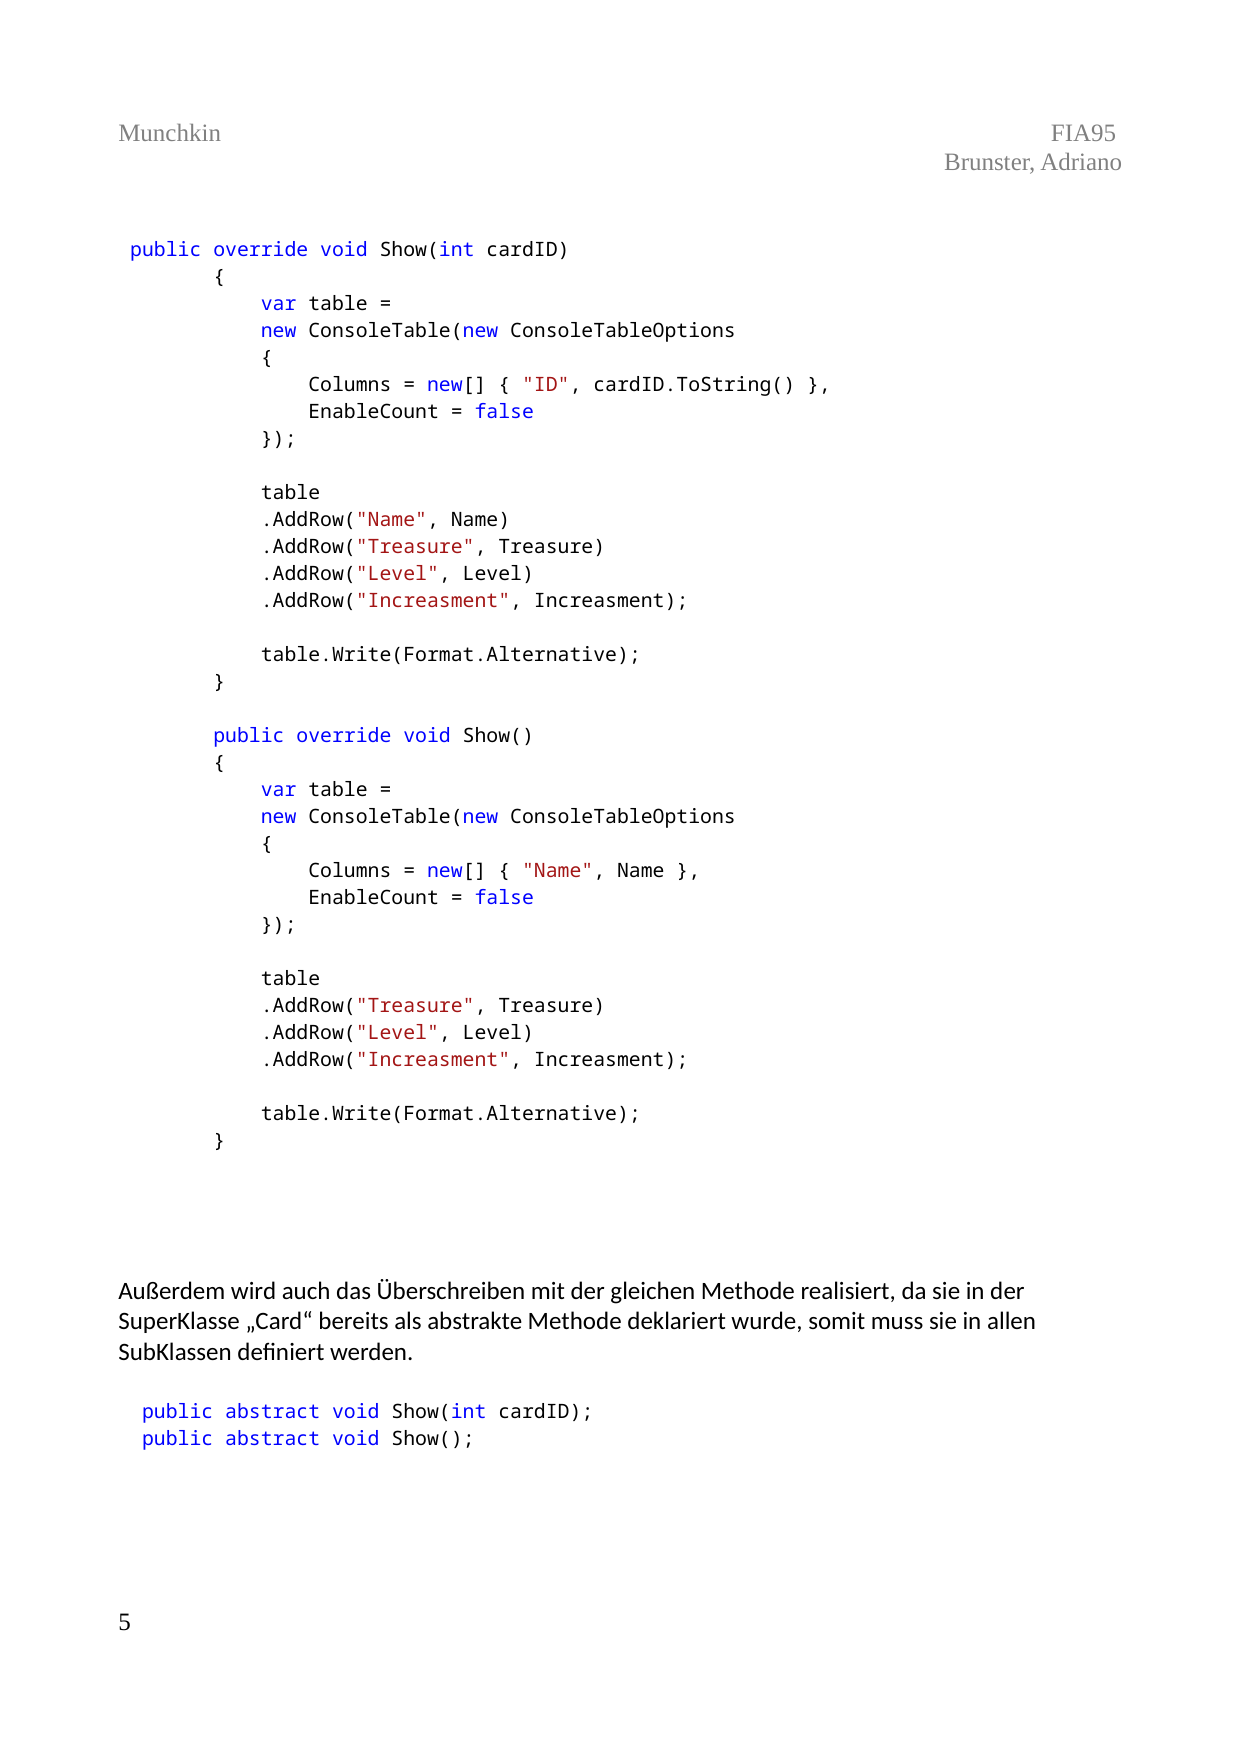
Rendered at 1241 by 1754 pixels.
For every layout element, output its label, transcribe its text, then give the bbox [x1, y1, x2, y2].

text public abstract void Show(); [118, 1424, 1122, 1451]
text .AddRow("Increasment", Increasment); [118, 1045, 1122, 1072]
text .AddRow("Level", Level) [118, 559, 1122, 586]
text var table = [118, 289, 1122, 317]
text public abstract void Show(int cardID); [118, 1397, 1122, 1424]
text new ConsoleTable(new ConsoleTableOptions [118, 317, 1122, 343]
text table.Write(Format.Alternative); [118, 1099, 1122, 1126]
text public override void Show(int cardID) [118, 236, 1122, 263]
text }); [118, 910, 1122, 937]
text { [118, 263, 1122, 289]
text }); [118, 424, 1122, 451]
text } [118, 1126, 1122, 1153]
text EnableCount = false [118, 397, 1122, 424]
text .AddRow("Treasure", Treasure) [118, 991, 1122, 1018]
text { [118, 748, 1122, 775]
text public override void Show() [118, 721, 1122, 748]
text EnableCount = false [118, 883, 1122, 910]
text { [118, 343, 1122, 371]
text Columns = new[] { "Name", Name }, [118, 856, 1122, 883]
text var table = [118, 775, 1122, 802]
text .AddRow("Level", Level) [118, 1018, 1122, 1045]
text new ConsoleTable(new ConsoleTableOptions [118, 802, 1122, 829]
text table [118, 964, 1122, 991]
text Außerdem wird auch das Überschreiben mit der gleichen Methode realisiert, da sie in der SuperKlasse „Card“ bereits als abstrakte Methode deklariert wurde, somit muss sie in allen SubKlassen definiert werden. [118, 1275, 1122, 1367]
text table.Write(Format.Alternative); [118, 640, 1122, 667]
text .AddRow("Increasment", Increasment); [118, 586, 1122, 613]
text Columns = new[] { "ID", cardID.ToString() }, [118, 371, 1122, 397]
text { [118, 829, 1122, 856]
text .AddRow("Treasure", Treasure) [118, 532, 1122, 559]
text table [118, 478, 1122, 505]
text } [118, 667, 1122, 694]
text .AddRow("Name", Name) [118, 505, 1122, 532]
